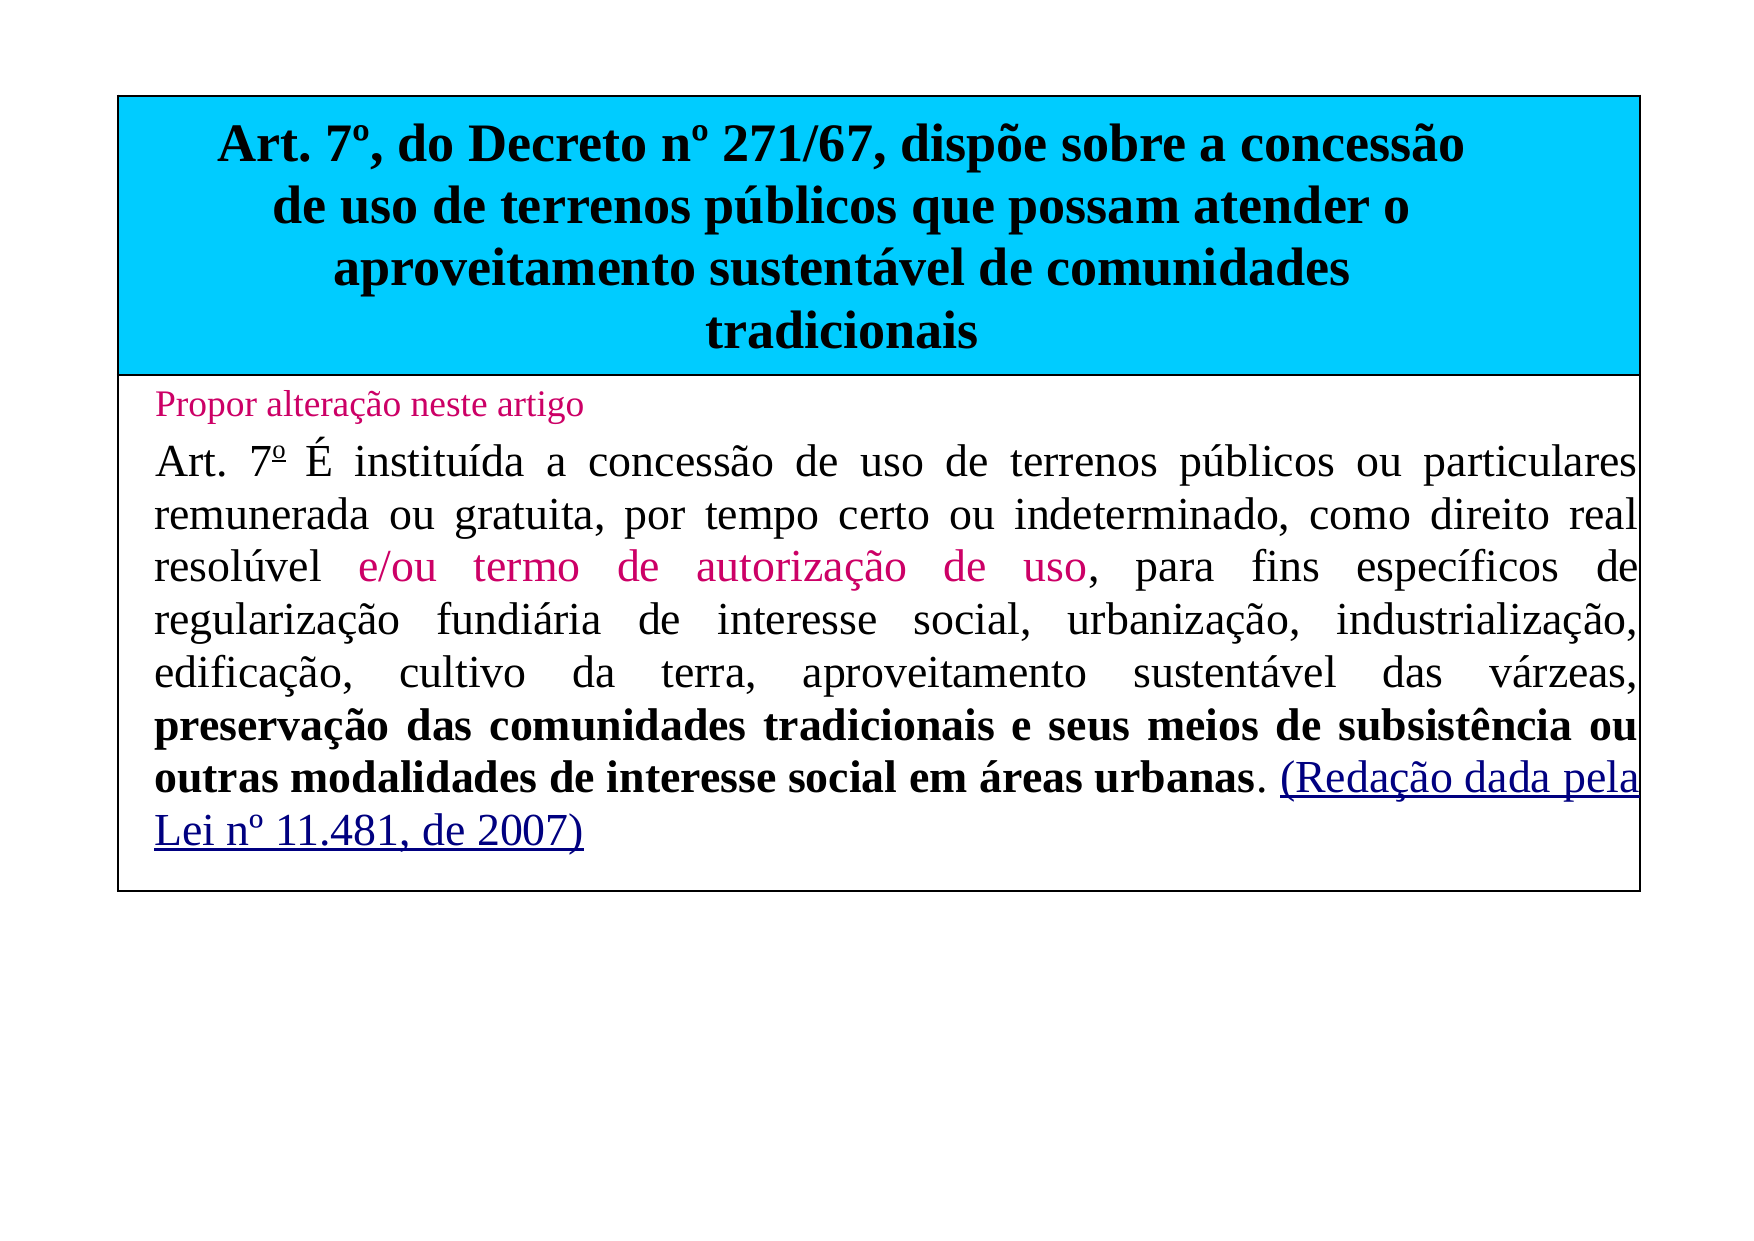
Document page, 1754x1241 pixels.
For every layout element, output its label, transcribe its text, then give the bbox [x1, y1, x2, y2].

table_header Art. 7º, do Decreto nº 271/67, dispõe sobre a concessão de uso de terrenos públicos que possam atender o aproveitamento sustentável de comunidades tradicionais [119, 97, 1639, 374]
table_cell Propor alteração neste artigo Art. 7o É instituída a concessão de uso de terrenos públicos ou particulares remunerada ou gratuita, por tempo certo ou indeterminado, como direito real resolúvel e/ou termo de autorização de uso, para fins específicos de regularização fundiária de interesse social, urbanização, industrialização, edificação, cultivo da terra, aproveitamento sustentável das várzeas, preservação das comunidades tradicionais e seus meios de subsistência ou outras modalidades de interesse social em áreas urbanas. (Redação dada pela Lei nº 11.481, de 2007) [119, 376, 1639, 890]
